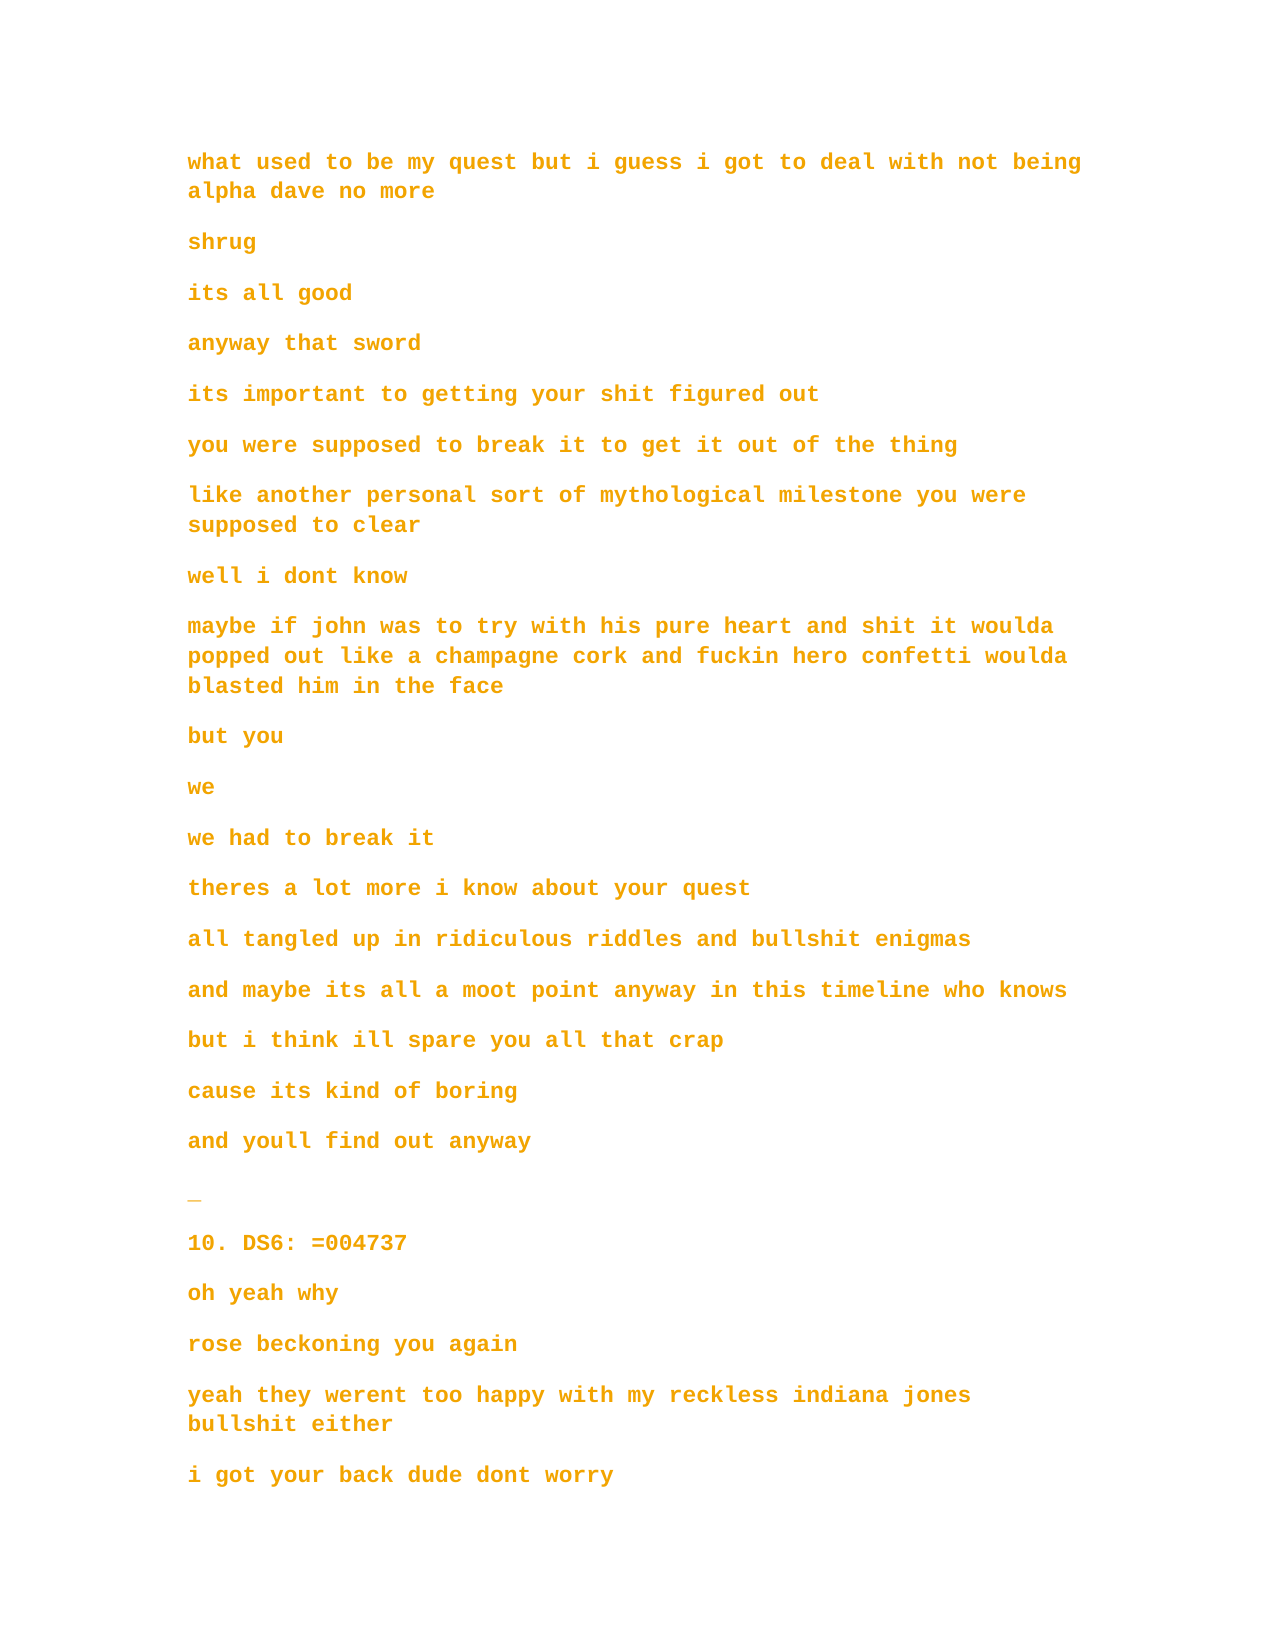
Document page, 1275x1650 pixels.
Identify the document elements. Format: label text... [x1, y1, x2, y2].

text its all good [187, 281, 1087, 307]
text all tangled up in ridiculous riddles and bullshit enigmas [187, 927, 1087, 953]
text what used to be my quest but i guess i got to deal with not being alpha dave no more [187, 150, 1087, 206]
text shrug [187, 230, 1087, 256]
text cause its kind of boring [187, 1079, 1087, 1105]
text well i dont know [187, 564, 1087, 590]
text _ [187, 1180, 1087, 1206]
text theres a lot more i know about your quest [187, 877, 1087, 903]
text maybe if john was to try with his pure heart and shit it woulda popped out like a champagne cork and fuckin hero confetti woulda blasted him in the face [187, 614, 1087, 700]
text and maybe its all a moot point anyway in this timeline who knows [187, 978, 1087, 1004]
text yeah they werent too happy with my reckless indiana jones bullshit either [187, 1383, 1087, 1439]
text and youll find out anyway [187, 1130, 1087, 1156]
text oh yeah why [187, 1282, 1087, 1308]
text but i think ill spare you all that crap [187, 1028, 1087, 1054]
text anyway that sword [187, 332, 1087, 358]
text you were supposed to break it to get it out of the thing [187, 433, 1087, 459]
text rose beckoning you again [187, 1332, 1087, 1358]
text we had to break it [187, 826, 1087, 852]
text its important to getting your shit figured out [187, 382, 1087, 408]
text but you [187, 725, 1087, 751]
text we [187, 775, 1087, 801]
text i got your back dude dont worry [187, 1463, 1087, 1489]
text like another personal sort of mythological milestone you were supposed to clear [187, 483, 1087, 539]
text 10. DS6: =004737 [187, 1231, 1087, 1257]
